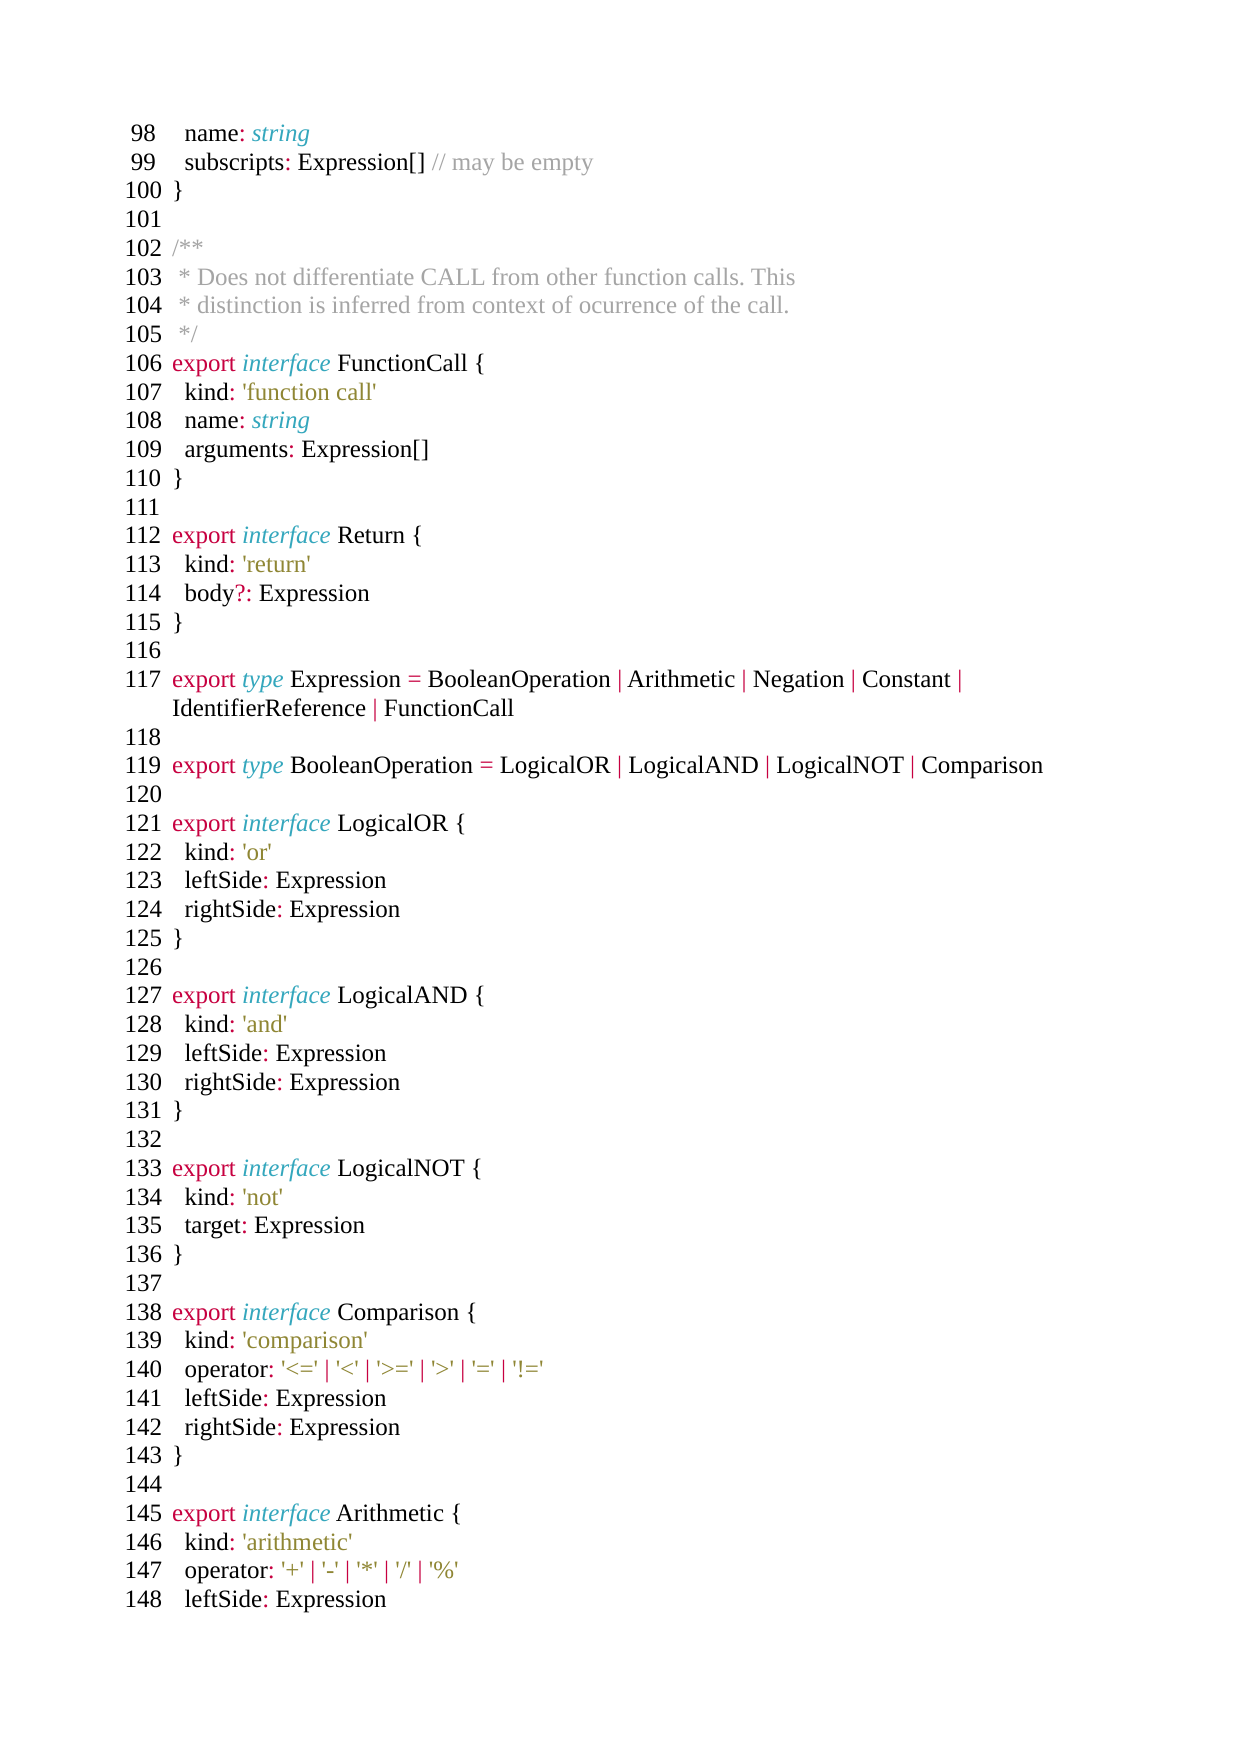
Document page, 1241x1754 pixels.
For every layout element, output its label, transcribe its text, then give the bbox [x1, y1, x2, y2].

table_cell 135 [118, 1211, 172, 1239]
table_cell export interface LogicalAND { [172, 981, 1122, 1009]
table_cell * distinction is inferred from context of ocurrence of the call. [172, 291, 1122, 319]
table_cell operator: '+' | '-' | '*' | '/' | '%' [172, 1556, 1122, 1584]
table_cell 127 [118, 981, 172, 1009]
table_cell 103 [118, 262, 172, 291]
table_cell kind: 'function call' [172, 377, 1122, 406]
table_cell 120 [118, 779, 172, 808]
table_cell 99 [118, 147, 172, 176]
table_cell export interface Comparison { [172, 1297, 1122, 1326]
table_cell } [172, 176, 1122, 204]
table_cell leftSide: Expression [172, 866, 1122, 894]
table_cell 107 [118, 377, 172, 406]
table_cell 133 [118, 1153, 172, 1182]
table_cell operator: '<=' | '<' | '>=' | '>' | '=' | '!=' [172, 1354, 1122, 1383]
table_cell } [172, 1239, 1122, 1268]
table_cell 140 [118, 1354, 172, 1383]
table_cell 115 [118, 607, 172, 636]
table_cell 145 [118, 1498, 172, 1527]
table_cell 124 [118, 894, 172, 923]
table_cell subscripts: Expression[] // may be empty [172, 147, 1122, 176]
table_cell target: Expression [172, 1211, 1122, 1239]
table_cell 146 [118, 1527, 172, 1556]
table_cell kind: 'arithmetic' [172, 1527, 1122, 1556]
table_cell 129 [118, 1038, 172, 1067]
table_cell leftSide: Expression [172, 1584, 1122, 1613]
table_cell [172, 1469, 1122, 1498]
table_cell [172, 1124, 1122, 1153]
table_cell 102 [118, 233, 172, 262]
table_cell 131 [118, 1096, 172, 1124]
table_cell leftSide: Expression [172, 1038, 1122, 1067]
table_cell 147 [118, 1556, 172, 1584]
table_cell 136 [118, 1239, 172, 1268]
table_cell [172, 779, 1122, 808]
table_cell name: string [172, 406, 1122, 434]
table_cell 98 [118, 118, 172, 147]
table_cell kind: 'or' [172, 837, 1122, 866]
table_cell 134 [118, 1182, 172, 1211]
table_cell 144 [118, 1469, 172, 1498]
table_cell 108 [118, 406, 172, 434]
table_cell kind: 'not' [172, 1182, 1122, 1211]
table_cell 143 [118, 1441, 172, 1469]
table_cell kind: 'comparison' [172, 1326, 1122, 1354]
table_cell 105 [118, 319, 172, 348]
table_cell kind: 'and' [172, 1009, 1122, 1038]
table_cell 104 [118, 291, 172, 319]
table_cell export interface LogicalOR { [172, 808, 1122, 837]
table_cell 101 [118, 204, 172, 233]
table_cell export interface Return { [172, 521, 1122, 549]
table_cell 116 [118, 636, 172, 664]
table_cell 125 [118, 923, 172, 952]
table_cell 142 [118, 1412, 172, 1441]
table_cell 112 [118, 521, 172, 549]
table_cell 117 [118, 664, 172, 722]
table_cell 126 [118, 952, 172, 981]
table_cell leftSide: Expression [172, 1383, 1122, 1412]
table_cell arguments: Expression[] [172, 434, 1122, 463]
table_cell 128 [118, 1009, 172, 1038]
table_cell 106 [118, 348, 172, 377]
table_cell } [172, 607, 1122, 636]
table_cell [172, 1268, 1122, 1297]
table_cell name: string [172, 118, 1122, 147]
table_cell 113 [118, 549, 172, 578]
table_cell 118 [118, 722, 172, 751]
table_cell 139 [118, 1326, 172, 1354]
table_cell rightSide: Expression [172, 1412, 1122, 1441]
table_cell kind: 'return' [172, 549, 1122, 578]
table_cell 111 [118, 492, 172, 521]
table_cell rightSide: Expression [172, 894, 1122, 923]
table_cell */ [172, 319, 1122, 348]
table_cell } [172, 463, 1122, 492]
table_cell 138 [118, 1297, 172, 1326]
table_cell body?: Expression [172, 578, 1122, 607]
table_cell } [172, 923, 1122, 952]
table_cell [172, 204, 1122, 233]
table_cell export type BooleanOperation = LogicalOR | LogicalAND | LogicalNOT | Comparison [172, 751, 1122, 779]
table_cell export type Expression = BooleanOperation | Arithmetic | Negation | Constant | IdentifierReference | FunctionCall [172, 664, 1122, 722]
table_cell [172, 952, 1122, 981]
table_cell 123 [118, 866, 172, 894]
table_cell 130 [118, 1067, 172, 1096]
table_cell 109 [118, 434, 172, 463]
table_cell export interface FunctionCall { [172, 348, 1122, 377]
table_cell } [172, 1096, 1122, 1124]
table_cell * Does not differentiate CALL from other function calls. This [172, 262, 1122, 291]
table_cell 110 [118, 463, 172, 492]
table_cell 119 [118, 751, 172, 779]
table_cell export interface LogicalNOT { [172, 1153, 1122, 1182]
table_cell 114 [118, 578, 172, 607]
table_cell /** [172, 233, 1122, 262]
table_cell 148 [118, 1584, 172, 1613]
table_cell } [172, 1441, 1122, 1469]
table_cell [172, 722, 1122, 751]
table_cell 122 [118, 837, 172, 866]
table_cell [172, 636, 1122, 664]
table_cell 137 [118, 1268, 172, 1297]
table_cell export interface Arithmetic { [172, 1498, 1122, 1527]
table_cell [172, 492, 1122, 521]
table_cell 121 [118, 808, 172, 837]
table_cell 132 [118, 1124, 172, 1153]
table_cell 141 [118, 1383, 172, 1412]
table_cell rightSide: Expression [172, 1067, 1122, 1096]
table_cell 100 [118, 176, 172, 204]
